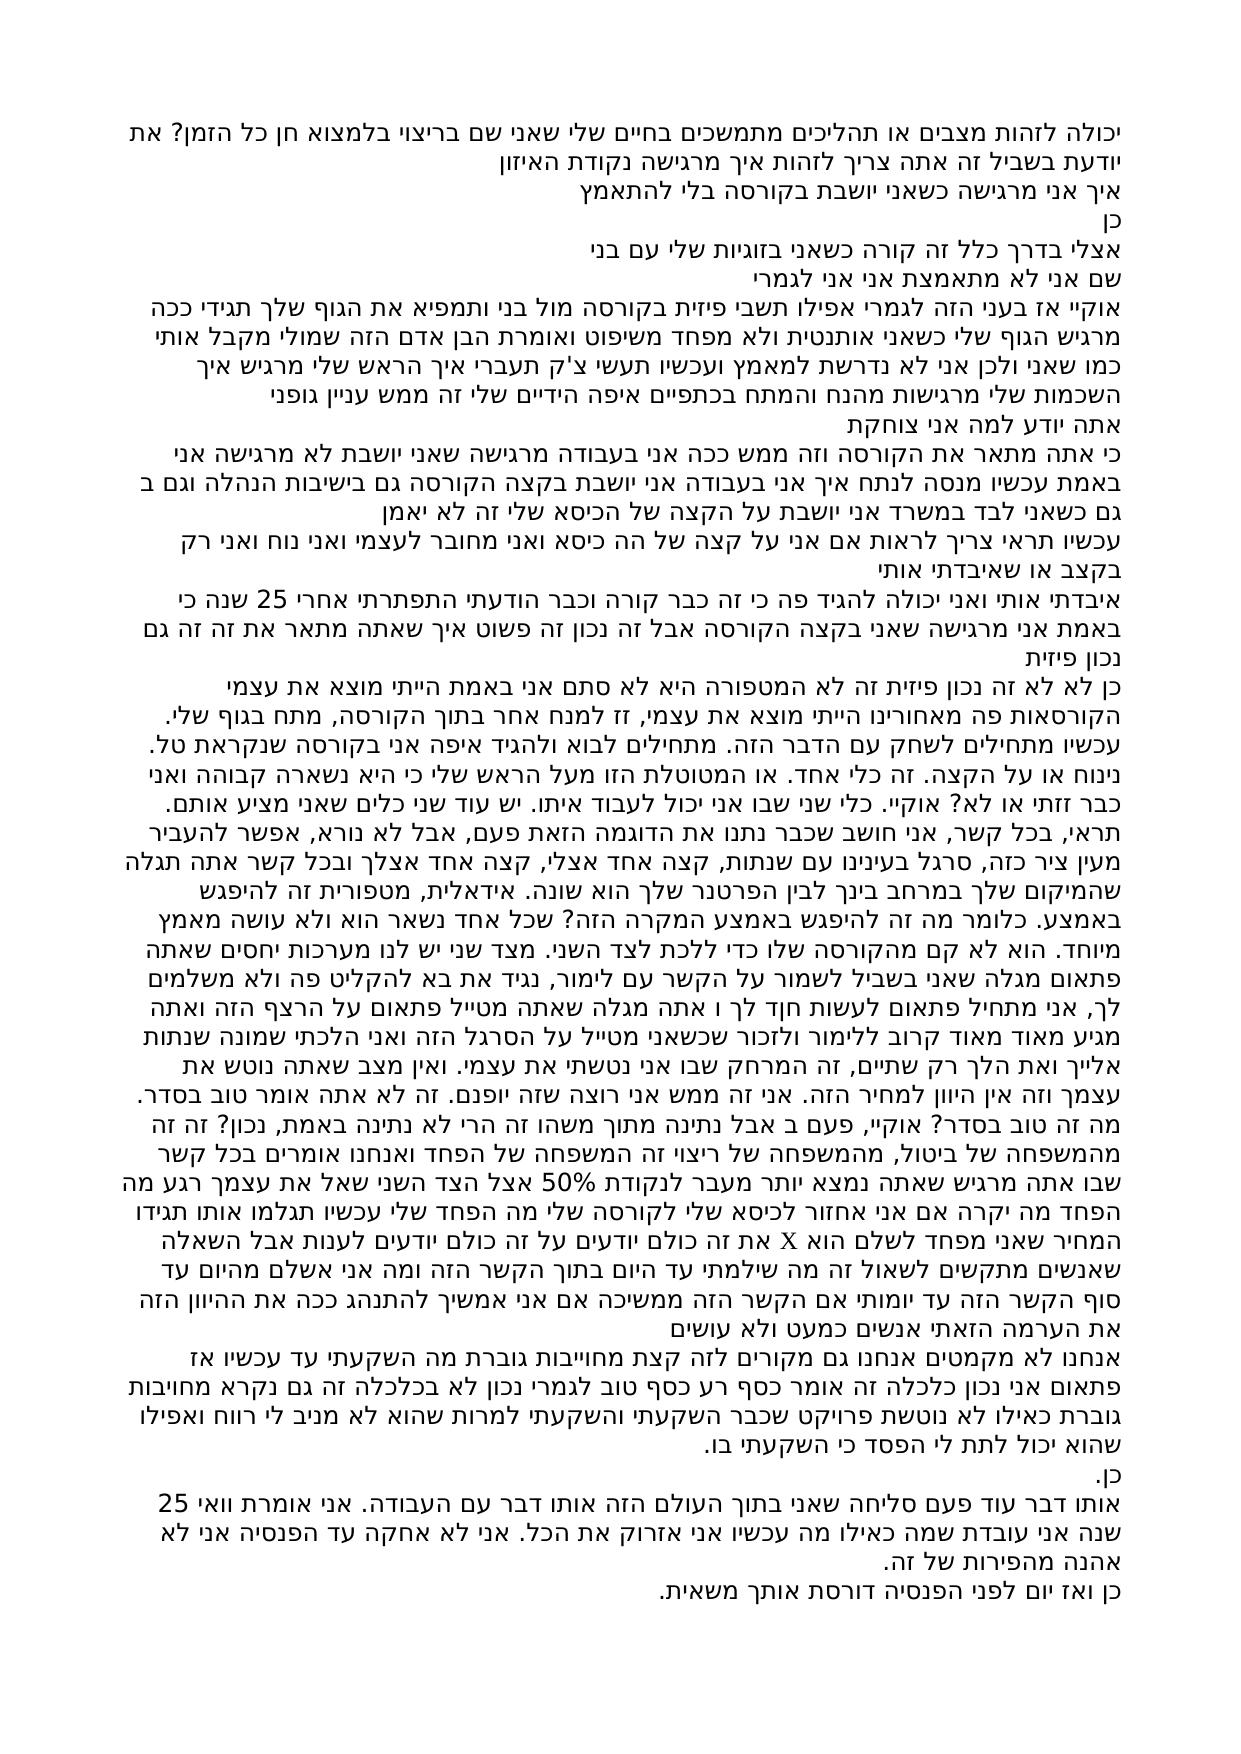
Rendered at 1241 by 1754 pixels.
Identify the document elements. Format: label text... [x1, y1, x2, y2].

text כן [118, 206, 1122, 235]
text אצלי בדרך כלל זה קורה כשאני בזוגיות שלי עם בני [118, 235, 1122, 264]
text כן ואז יום לפני הפנסיה דורסת אותך משאית. [118, 1577, 1122, 1606]
text יכולה לזהות מצבים או תהליכים מתמשכים בחיים שלי שאני שם בריצוי בלמצוא חן כל הזמן? את יודעת בשביל זה אתה צריך לזהות איך מרגישה נקודת האיזון [118, 118, 1122, 176]
text עכשיו תראי צריך לראות אם אני על קצה של הה כיסא ואני מחובר לעצמי ואני נוח ואני רק בקצב או שאיבדתי אותי [118, 526, 1122, 585]
text אתה יודע למה אני צוחקת [118, 410, 1122, 439]
text כן. [118, 1460, 1122, 1489]
text שם אני לא מתאמצת אני אני לגמרי [118, 264, 1122, 293]
text כן לא לא זה נכון פיזית זה לא המטפורה היא לא סתם אני באמת הייתי מוצא את עצמי הקורסאות פה מאחורינו הייתי מוצא את עצמי, זז למנח אחר בתוך הקורסה, מתח בגוף שלי. עכשיו מתחילים לשחק עם הדבר הזה. מתחילים לבוא ולהגיד איפה אני בקורסה שנקראת טל. נינוח או על הקצה. זה כלי אחד. או המטוטלת הזו מעל הראש שלי כי היא נשארה קבוהה ואני כבר זזתי או לא? אוקיי. כלי שני שבו אני יכול לעבוד איתו. יש עוד שני כלים שאני מציע אותם. תראי, בכל קשר, אני חושב שכבר נתנו את הדוגמה הזאת פעם, אבל לא נורא, אפשר להעביר מעין ציר כזה, סרגל בעינינו עם שנתות, קצה אחד אצלי, קצה אחד אצלך ובכל קשר אתה תגלה שהמיקום שלך במרחב בינך לבין הפרטנר שלך הוא שונה. אידאלית, מטפורית זה להיפגש באמצע. כלומר מה זה להיפגש באמצע המקרה הזה? שכל אחד נשאר הוא ולא עושה מאמץ מיוחד. הוא לא קם מהקורסה שלו כדי ללכת לצד השני. מצד שני יש לנו מערכות יחסים שאתה פתאום מגלה שאני בשביל לשמור על הקשר עם לימור, נגיד את בא להקליט פה ולא משלמים לך, אני מתחיל פתאום לעשות חןד לך ו אתה מגלה שאתה מטייל פתאום על הרצף הזה ואתה מגיע מאוד מאוד קרוב ללימור ולזכור שכשאני מטייל על הסרגל הזה ואני הלכתי שמונה שנתות אלייך ואת הלך רק שתיים, זה המרחק שבו אני נטשתי את עצמי. ואין מצב שאתה נוטש את עצמך וזה אין היוון למחיר הזה. אני זה ממש אני רוצה שזה יופנם. זה לא אתה אומר טוב בסדר. מה זה טוב בסדר? אוקיי, פעם ב אבל נתינה מתוך משהו זה הרי לא נתינה באמת, נכון? זה זה מהמשפחה של ביטול, מהמשפחה של ריצוי זה המשפחה של הפחד ואנחנו אומרים בכל קשר שבו אתה מרגיש שאתה נמצא יותר מעבר לנקודת 50% אצל הצד השני שאל את עצמך רגע מה הפחד מה יקרה אם אני אחזור לכיסא שלי לקורסה שלי מה הפחד שלי עכשיו תגלמו אותו תגידו המחיר שאני מפחד לשלם הוא X את זה כולם יודעים על זה כולם יודעים לענות אבל השאלה שאנשים מתקשים לשאול זה מה שילמתי עד היום בתוך הקשר הזה ומה אני אשלם מהיום עד סוף הקשר הזה עד יומותי אם הקשר הזה ממשיכה אם אני אמשיך להתנהג ככה את ההיוון הזה את הערמה הזאתי אנשים כמעט ולא עושים [118, 672, 1122, 1343]
text אותו דבר עוד פעם סליחה שאני בתוך העולם הזה אותו דבר עם העבודה. אני אומרת וואי 25 שנה אני עובדת שמה כאילו מה עכשיו אני אזרוק את הכל. אני לא אחקה עד הפנסיה אני לא אהנה מהפירות של זה. [118, 1489, 1122, 1577]
text איך אני מרגישה כשאני יושבת בקורסה בלי להתאמץ [118, 176, 1122, 206]
text איבדתי אותי ואני יכולה להגיד פה כי זה כבר קורה וכבר הודעתי התפתרתי אחרי 25 שנה כי באמת אני מרגישה שאני בקצה הקורסה אבל זה נכון זה פשוט איך שאתה מתאר את זה זה גם נכון פיזית [118, 585, 1122, 672]
text אוקיי אז בעני הזה לגמרי אפילו תשבי פיזית בקורסה מול בני ותמפיא את הגוף שלך תגידי ככה מרגיש הגוף שלי כשאני אותנטית ולא מפחד משיפוט ואומרת הבן אדם הזה שמולי מקבל אותי כמו שאני ולכן אני לא נדרשת למאמץ ועכשיו תעשי צ'ק תעברי איך הראש שלי מרגיש איך השכמות שלי מרגישות מהנח והמתח בכתפיים איפה הידיים שלי זה ממש עניין גופני [118, 293, 1122, 410]
text אנחנו לא מקמטים אנחנו גם מקורים לזה קצת מחוייבות גוברת מה השקעתי עד עכשיו אז פתאום אני נכון כלכלה זה אומר כסף רע כסף טוב לגמרי נכון לא בכלכלה זה גם נקרא מחויבות גוברת כאילו לא נוטשת פרויקט שכבר השקעתי והשקעתי למרות שהוא לא מניב לי רווח ואפילו שהוא יכול לתת לי הפסד כי השקעתי בו. [118, 1343, 1122, 1460]
text כי אתה מתאר את הקורסה וזה ממש ככה אני בעבודה מרגישה שאני יושבת לא מרגישה אני באמת עכשיו מנסה לנתח איך אני בעבודה אני יושבת בקצה הקורסה גם בישיבות הנהלה וגם ב גם כשאני לבד במשרד אני יושבת על הקצה של הכיסא שלי זה לא יאמן [118, 439, 1122, 526]
